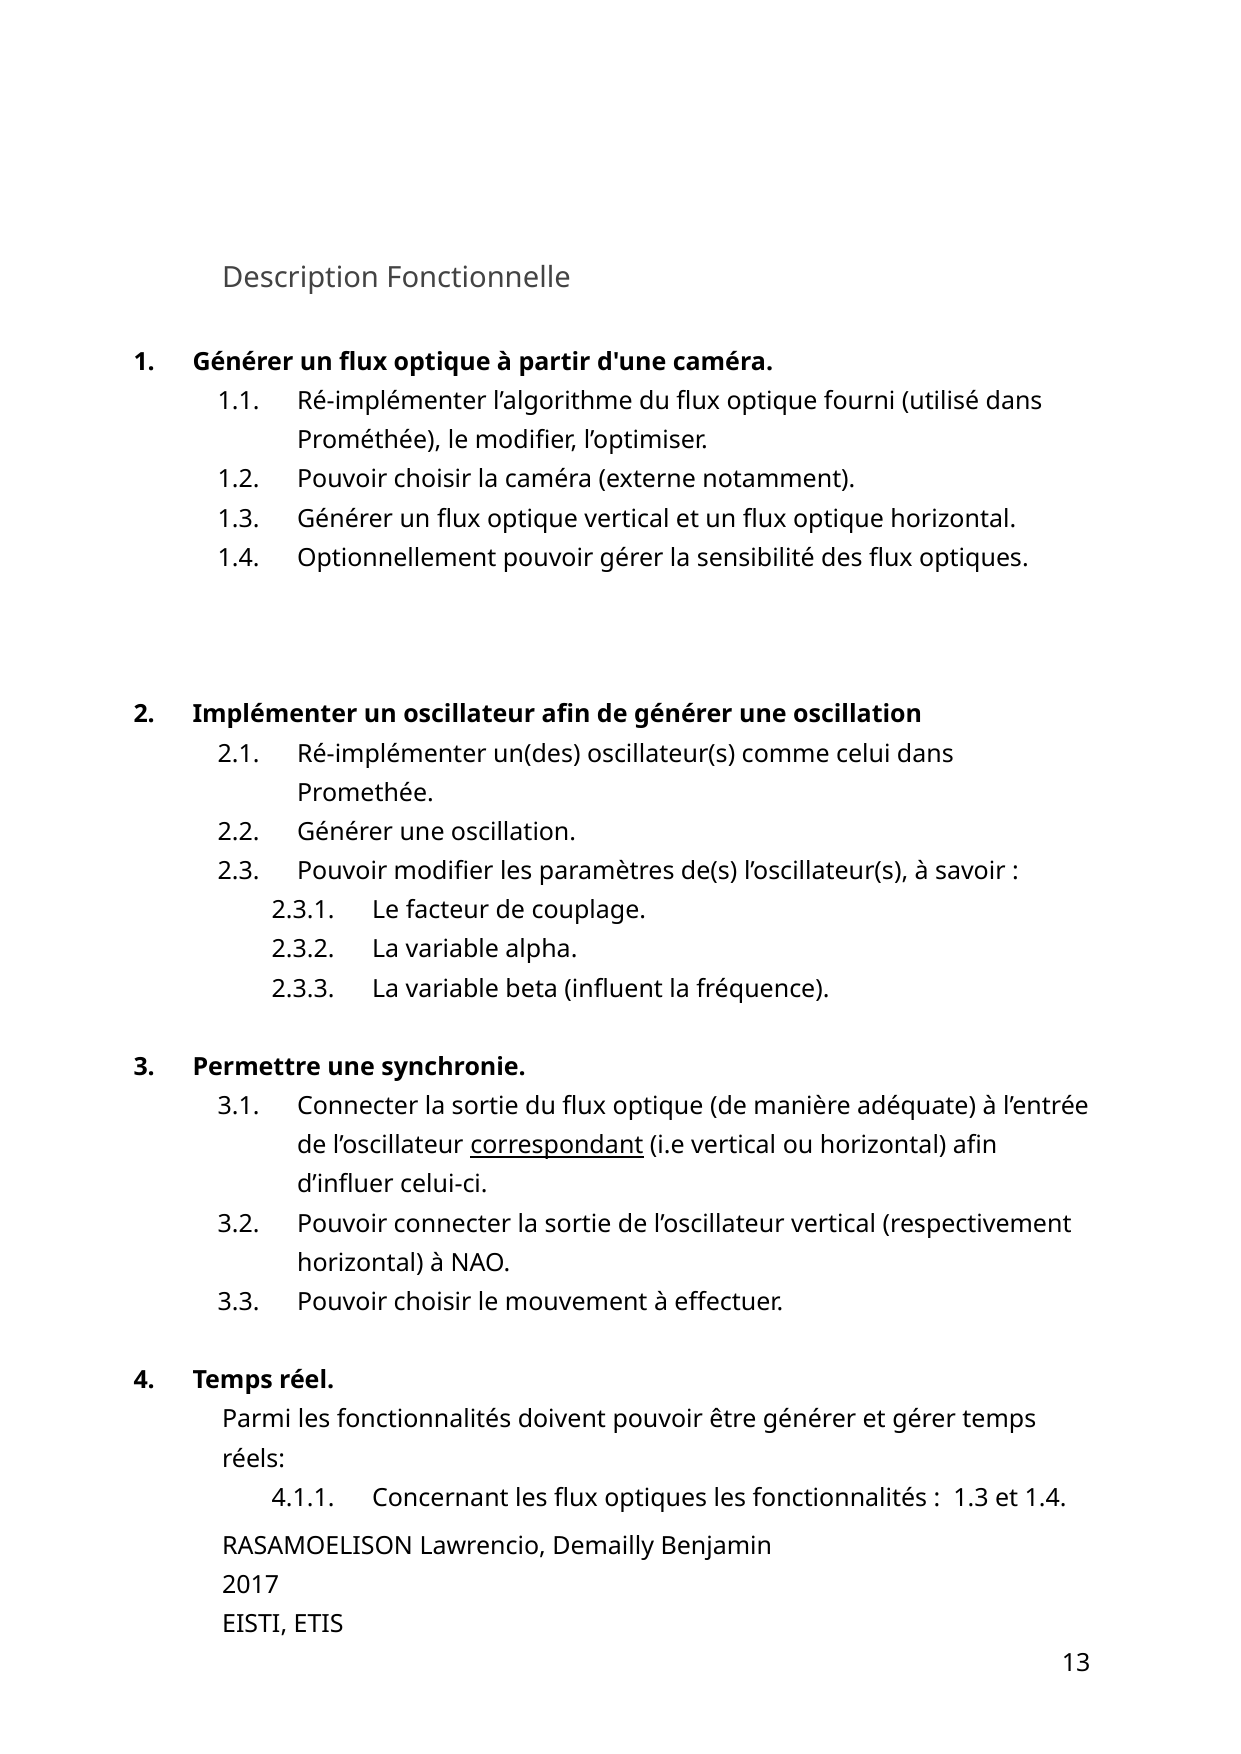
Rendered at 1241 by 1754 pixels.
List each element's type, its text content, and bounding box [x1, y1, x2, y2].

list Générer un flux optique vertical et un flux optique horizontal. [259, 500, 1090, 534]
list Générer un flux optique à partir d'une caméra. [155, 343, 1090, 378]
list Permettre une synchronie. [155, 1048, 1090, 1083]
list Générer une oscillation. [259, 813, 1090, 848]
list Optionnellement pouvoir gérer la sensibilité des flux optiques. [259, 539, 1090, 573]
subtitle Description Fonctionnelle [222, 256, 1090, 296]
list Connecter la sortie du flux optique (de manière adéquate) à l’entrée de l’oscillateur correspondant (i.e vertical ou horizontal) afin d’influer celui-ci. [259, 1088, 1090, 1200]
list La variable beta (influent la fréquence). [334, 970, 1090, 1004]
list Implémenter un oscillateur afin de générer une oscillation [155, 696, 1090, 730]
list Ré-implémenter l’algorithme du flux optique fourni (utilisé dans Prométhée), le modifier, l’optimiser. [259, 383, 1090, 456]
list Pouvoir connecter la sortie de l’oscillateur vertical (respectivement horizontal) à NAO. [259, 1205, 1090, 1278]
list Pouvoir choisir la caméra (externe notamment). [259, 461, 1090, 495]
list Pouvoir modifier les paramètres de(s) l’oscillateur(s), à savoir : [259, 853, 1090, 887]
list Le facteur de couplage. [334, 892, 1090, 926]
list Concernant les flux optiques les fonctionnalités : 1.3 et 1.4. [334, 1479, 1090, 1513]
list Pouvoir choisir le mouvement à effectuer. [259, 1283, 1090, 1318]
list Ré-implémenter un(des) oscillateur(s) comme celui dans Promethée. [259, 735, 1090, 808]
list Temps réel. [155, 1362, 1090, 1396]
text Parmi les fonctionnalités doivent pouvoir être générer et gérer temps réels: [222, 1401, 1090, 1474]
list La variable alpha. [334, 931, 1090, 965]
